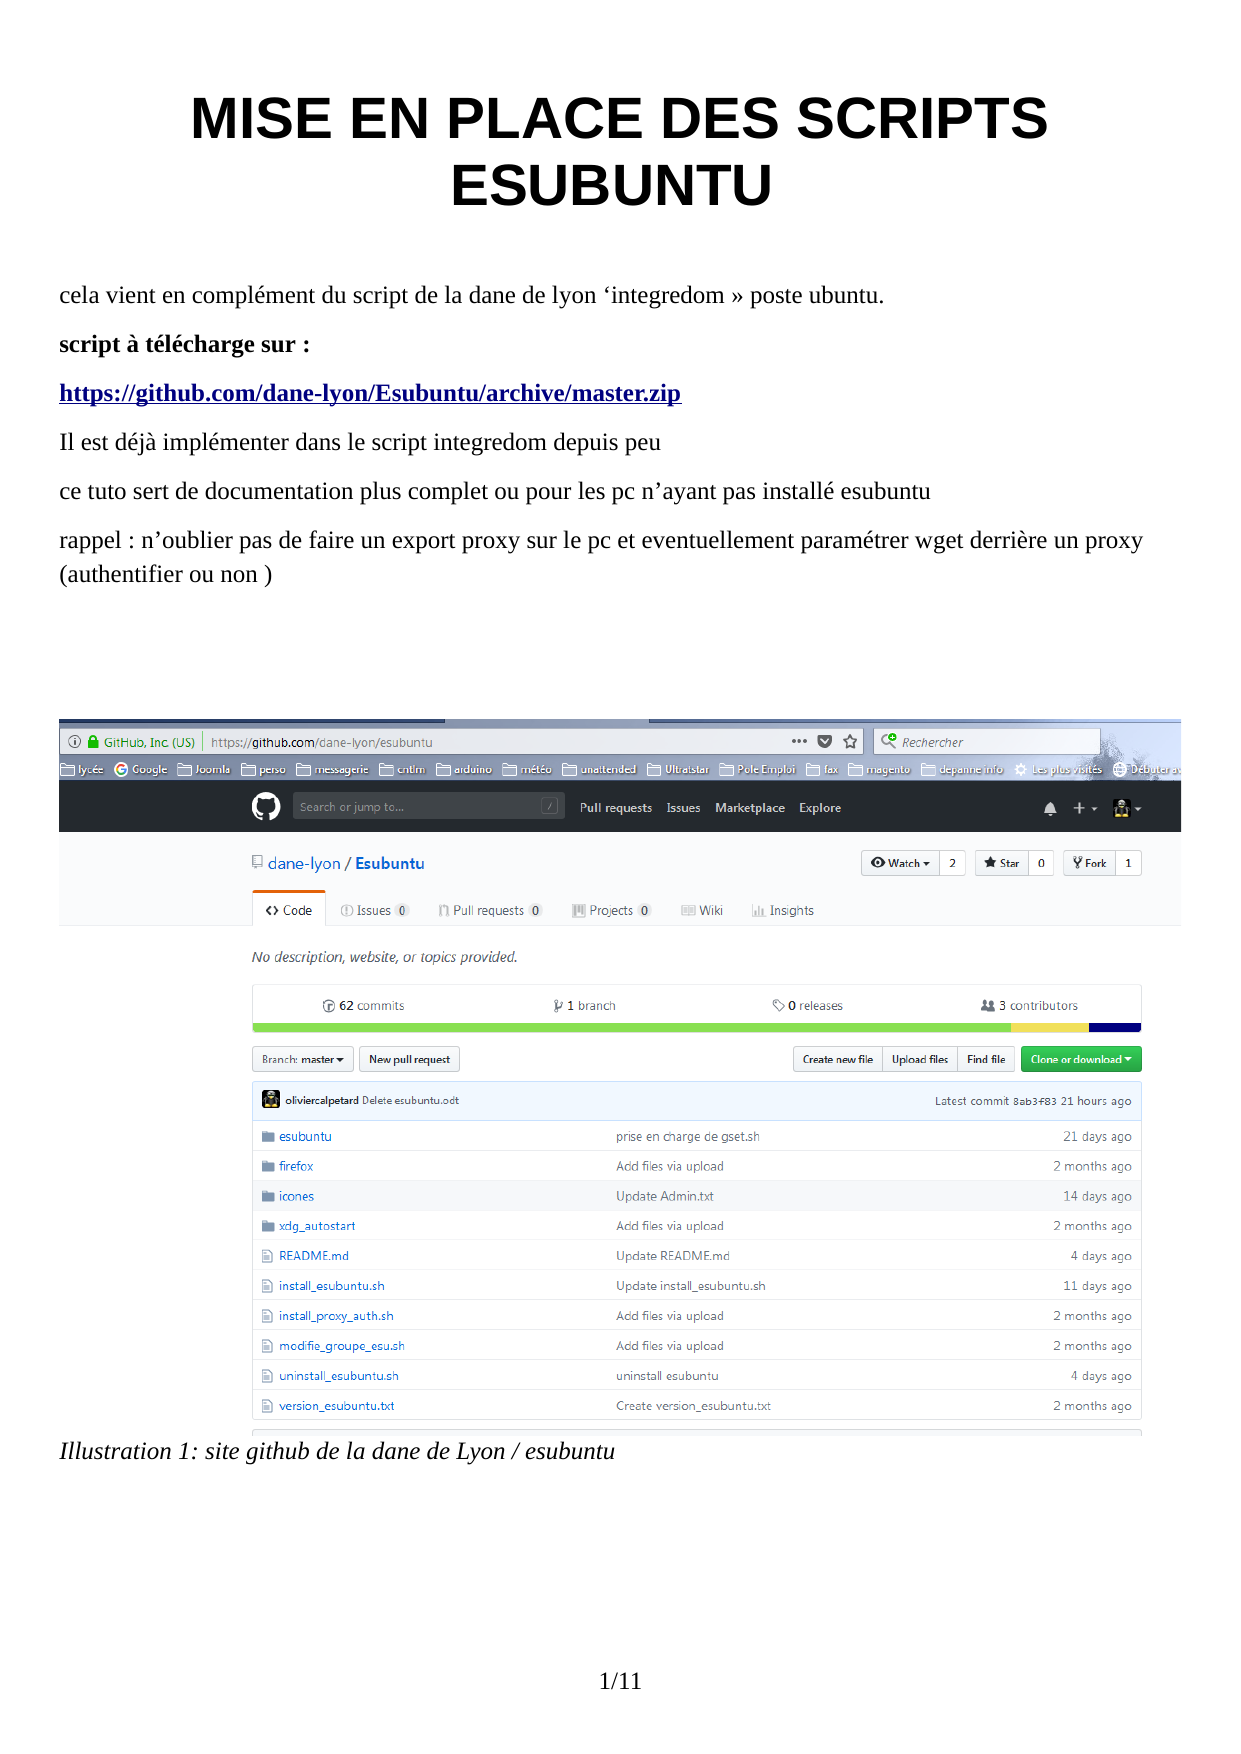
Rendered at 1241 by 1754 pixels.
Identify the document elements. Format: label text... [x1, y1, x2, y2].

text rappel : n’oublier pas de faire un export proxy sur le pc et eventuellement paramétrer wget derrière un proxy (authentifier ou non ) [59, 525, 1181, 588]
text https://github.com/dane-lyon/Esubuntu/archive/master.zip [59, 378, 1181, 407]
text Illustration 1: site github de la dane de Lyon / esubuntu [59, 1436, 1181, 1464]
picture [59, 719, 1182, 1436]
text Il est déjà implémenter dans le script integredom depuis peu [59, 427, 1181, 456]
title MISE EN PLACE DES SCRIPTS ESUBUNTU [59, 84, 1181, 218]
text ce tuto sert de documentation plus complet ou pour les pc n’ayant pas installé esubuntu [59, 476, 1181, 505]
text cela vient en complément du script de la dane de lyon ‘integredom » poste ubuntu. [59, 280, 1181, 308]
text script à télécharge sur : [59, 329, 1181, 358]
